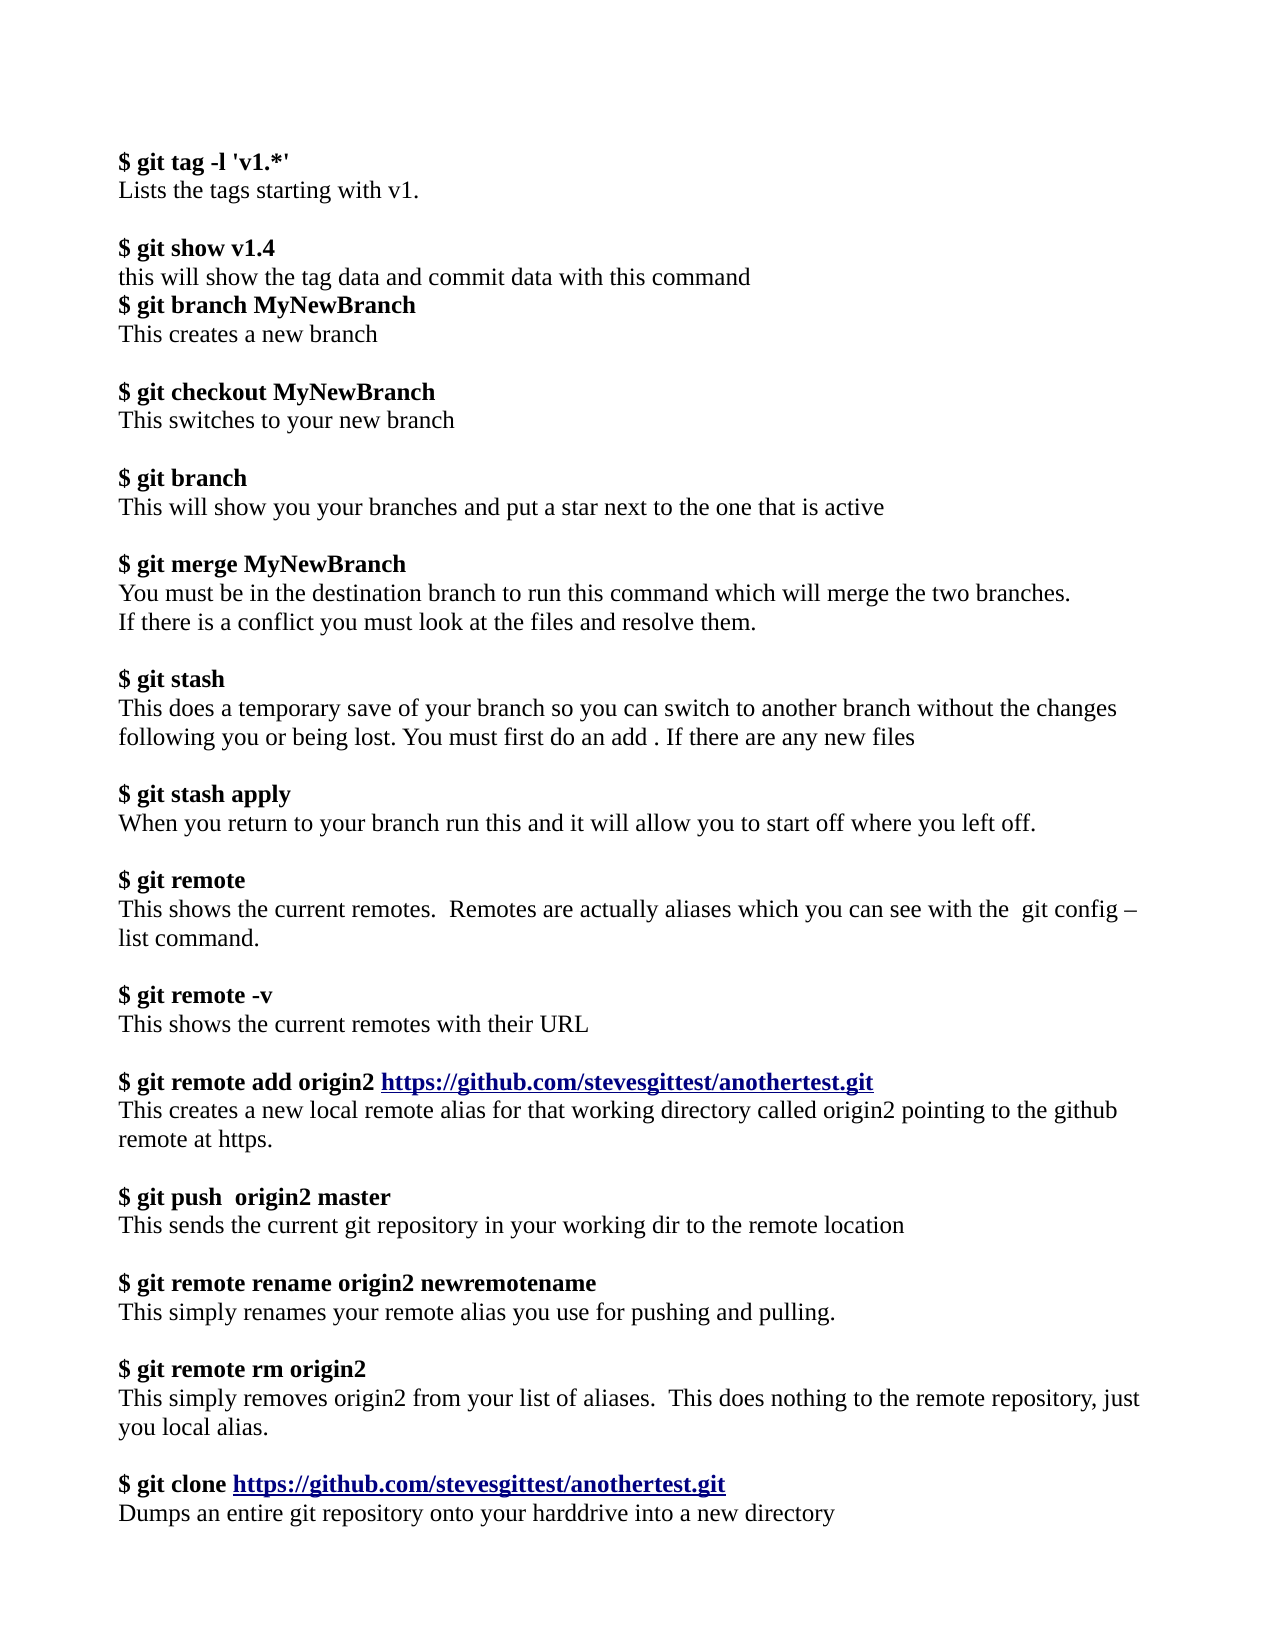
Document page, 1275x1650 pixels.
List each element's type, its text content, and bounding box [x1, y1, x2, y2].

text Dumps an entire git repository onto your harddrive into a new directory [118, 1498, 1157, 1527]
text $ git stash [118, 664, 1157, 693]
text $ git remote -v [118, 981, 1157, 1009]
text When you return to your branch run this and it will allow you to start off where you left off. [118, 808, 1157, 837]
text $ git merge MyNewBranch [118, 549, 1157, 578]
text $ git tag -l 'v1.*' [118, 147, 1157, 176]
text This sends the current git repository in your working dir to the remote location [118, 1211, 1157, 1239]
text If there is a conflict you must look at the files and resolve them. [118, 607, 1157, 636]
text $ git clone https://github.com/stevesgittest/anothertest.git [118, 1469, 1157, 1498]
text $ git branch [118, 463, 1157, 492]
text This does a temporary save of your branch so you can switch to another branch without the changes following you or being lost. You must first do an add . If there are any new files [118, 693, 1157, 751]
text $ git checkout MyNewBranch [118, 377, 1157, 406]
text $ git push origin2 master [118, 1182, 1157, 1211]
text $ git branch MyNewBranch [118, 291, 1157, 319]
text This simply renames your remote alias you use for pushing and pulling. [118, 1297, 1157, 1326]
text $ git remote rename origin2 newremotename [118, 1268, 1157, 1297]
text This switches to your new branch [118, 406, 1157, 434]
text $ git remote [118, 866, 1157, 894]
text This creates a new local remote alias for that working directory called origin2 pointing to the github remote at https. [118, 1096, 1157, 1153]
text $ git show v1.4 [118, 233, 1157, 262]
text You must be in the destination branch to run this command which will merge the two branches. [118, 578, 1157, 607]
text This creates a new branch [118, 319, 1157, 348]
text $ git remote rm origin2 [118, 1354, 1157, 1383]
text This shows the current remotes. Remotes are actually aliases which you can see with the git config –list command. [118, 894, 1157, 952]
text This simply removes origin2 from your list of aliases. This does nothing to the remote repository, just you local alias. [118, 1383, 1157, 1441]
text this will show the tag data and commit data with this command [118, 262, 1157, 291]
text This shows the current remotes with their URL [118, 1009, 1157, 1038]
text $ git remote add origin2 https://github.com/stevesgittest/anothertest.git [118, 1067, 1157, 1096]
text $ git stash apply [118, 779, 1157, 808]
text Lists the tags starting with v1. [118, 176, 1157, 204]
text This will show you your branches and put a star next to the one that is active [118, 492, 1157, 521]
